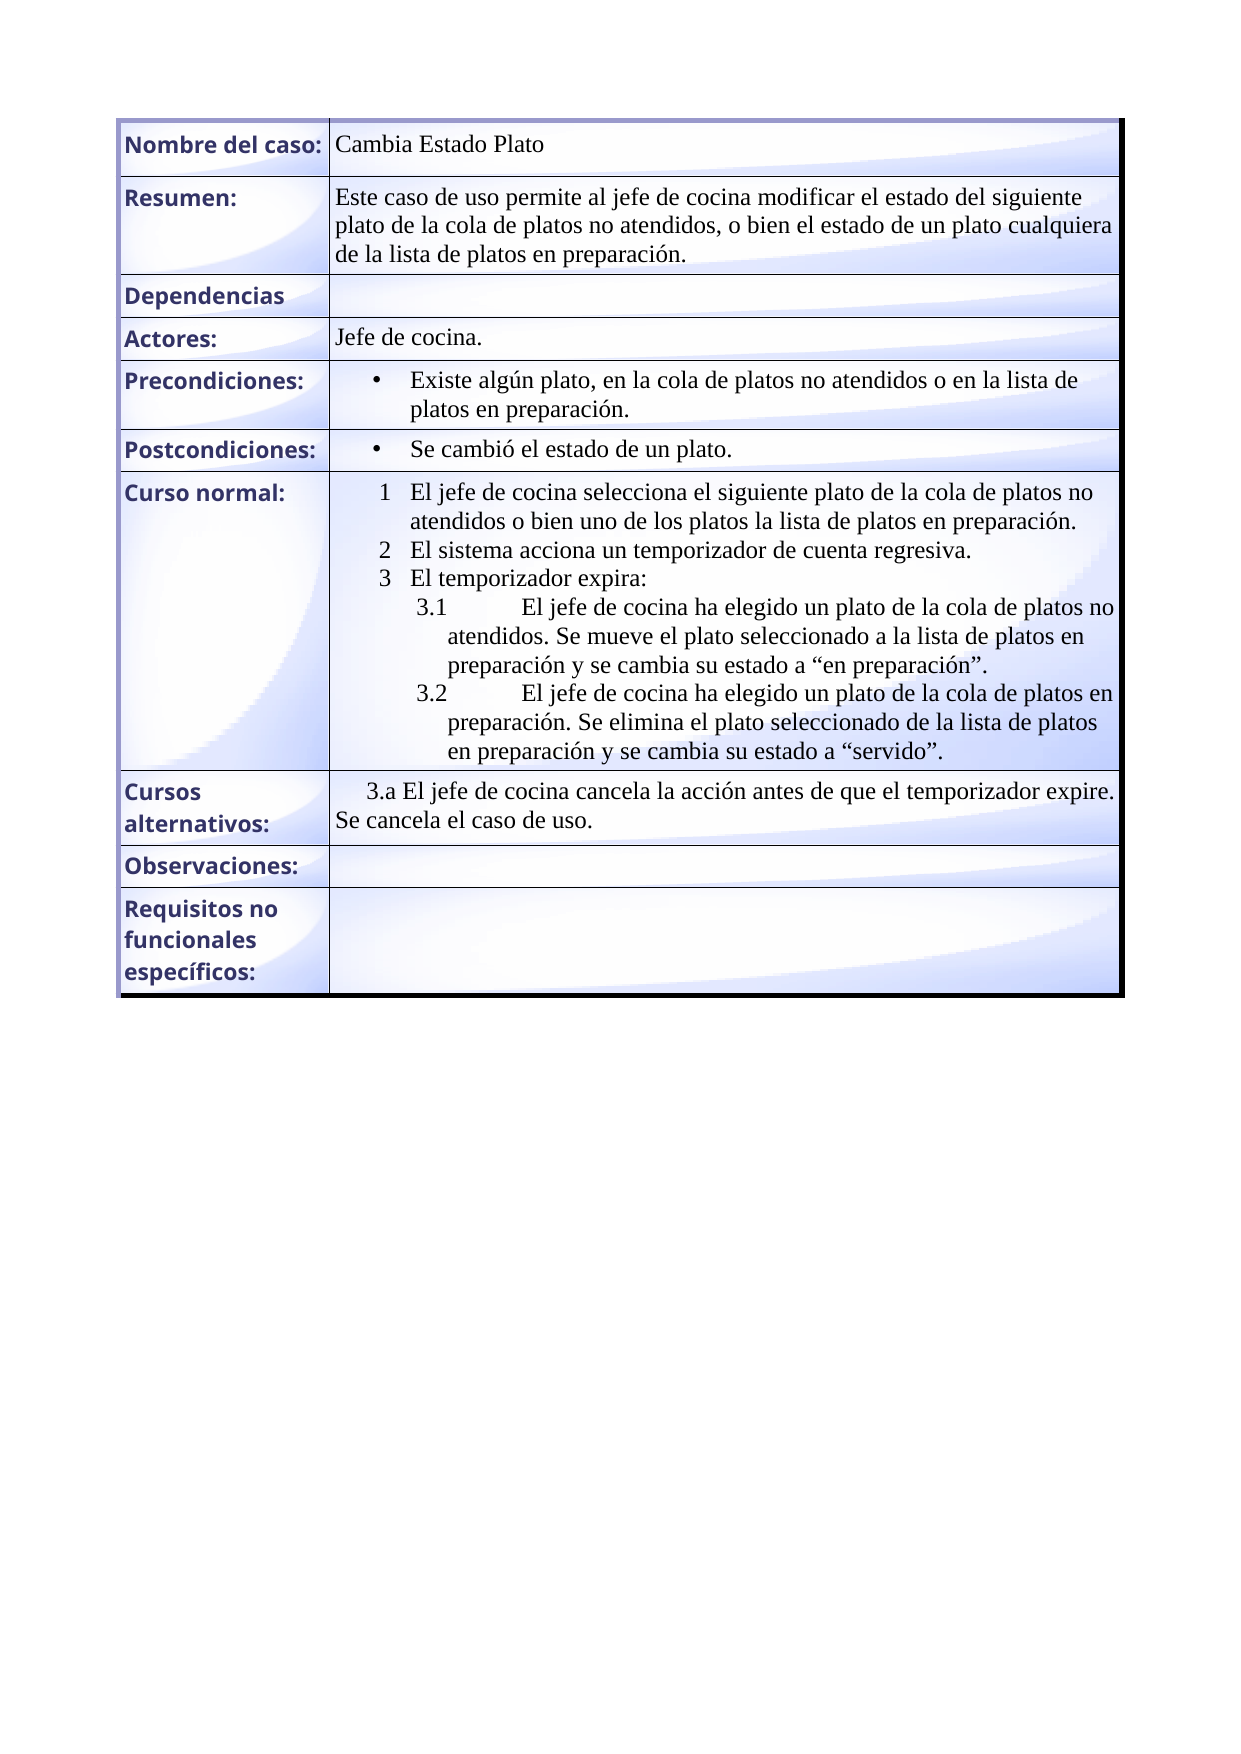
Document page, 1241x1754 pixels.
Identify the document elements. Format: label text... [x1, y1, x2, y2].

table_cell [330, 888, 1119, 993]
table_cell [330, 846, 1119, 887]
table_cell Cursos alternativos: [121, 771, 329, 844]
table_cell Este caso de uso permite al jefe de cocina modificar el estado del siguiente plato de la cola de platos no atendidos, o bien el estado de un plato cualquiera de la lista de platos en preparación. [330, 177, 1119, 274]
table_cell Resumen: [121, 177, 329, 274]
table_cell 3.a El jefe de cocina cancela la acción antes de que el temporizador expire. Se cancela el caso de uso. [330, 771, 1119, 844]
table_header Cambia Estado Plato [330, 123, 1119, 176]
table_cell Precondiciones: [121, 361, 329, 428]
table_header Nombre del caso: [121, 123, 329, 176]
table_cell Postcondiciones: [121, 430, 329, 471]
table_cell Dependencias [121, 275, 329, 317]
table_cell [330, 275, 1119, 317]
table_cell Jefe de cocina. [330, 318, 1119, 359]
table_cell Curso normal: [121, 472, 329, 770]
table_cell Requisitos no funcionales específicos: [121, 888, 329, 993]
table_cell Existe algún plato, en la cola de platos no atendidos o en la lista de platos en preparación. [330, 361, 1119, 428]
table_cell El jefe de cocina selecciona el siguiente plato de la cola de platos no atendidos o bien uno de los platos la lista de platos en preparación. El sistema acciona un temporizador de cuenta regresiva. El temporizador expira: El jefe de cocina ha elegido un plato de la cola de platos no atendidos. Se mueve el plato seleccionado a la lista de platos en preparación y se cambia su estado a “en preparación”. El jefe de cocina ha elegido un plato de la cola de platos en preparación. Se elimina el plato seleccionado de la lista de platos en preparación y se cambia su estado a “servido”. [330, 472, 1119, 770]
table_cell Actores: [121, 318, 329, 359]
table_cell Se cambió el estado de un plato. [330, 430, 1119, 471]
table_cell Observaciones: [121, 846, 329, 887]
